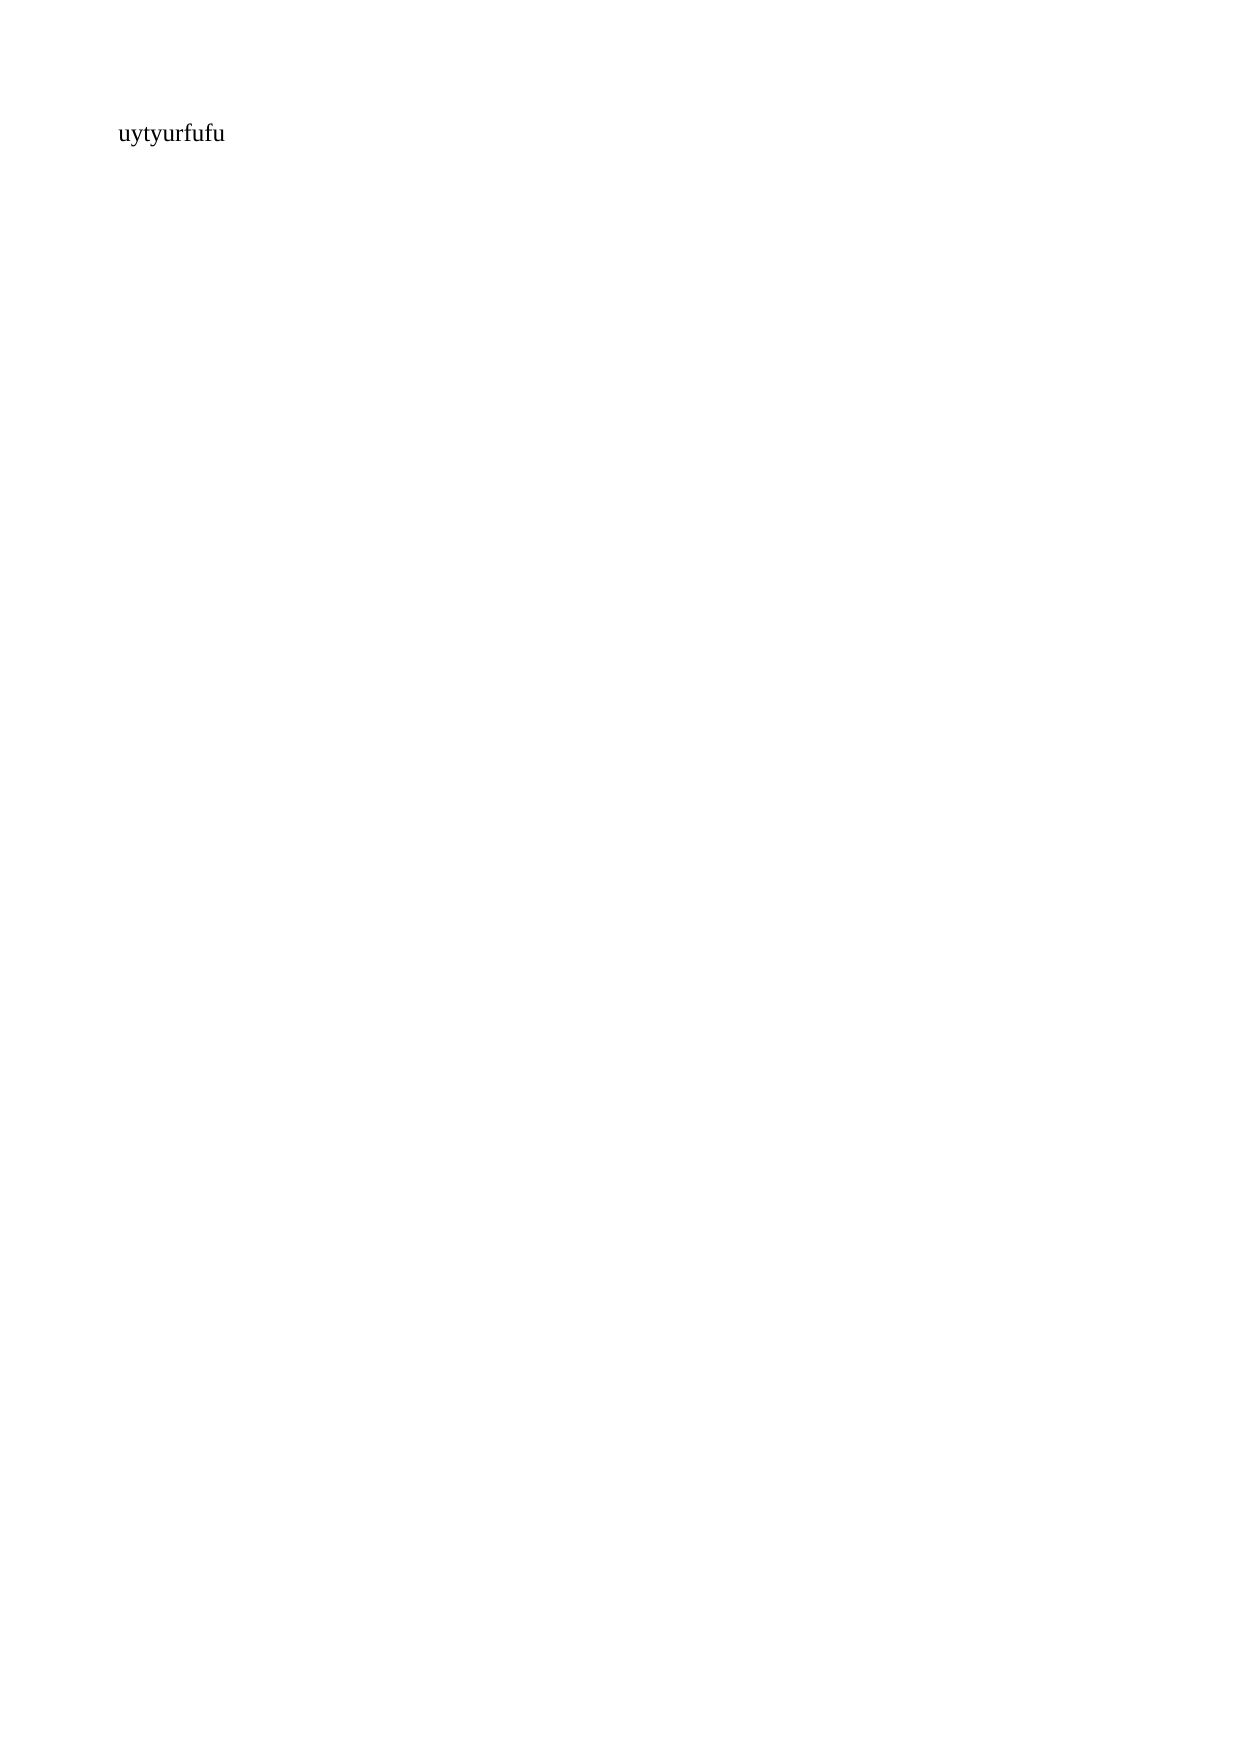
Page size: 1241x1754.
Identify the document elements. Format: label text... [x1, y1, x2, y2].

text uytyurfufu [118, 118, 1122, 147]
